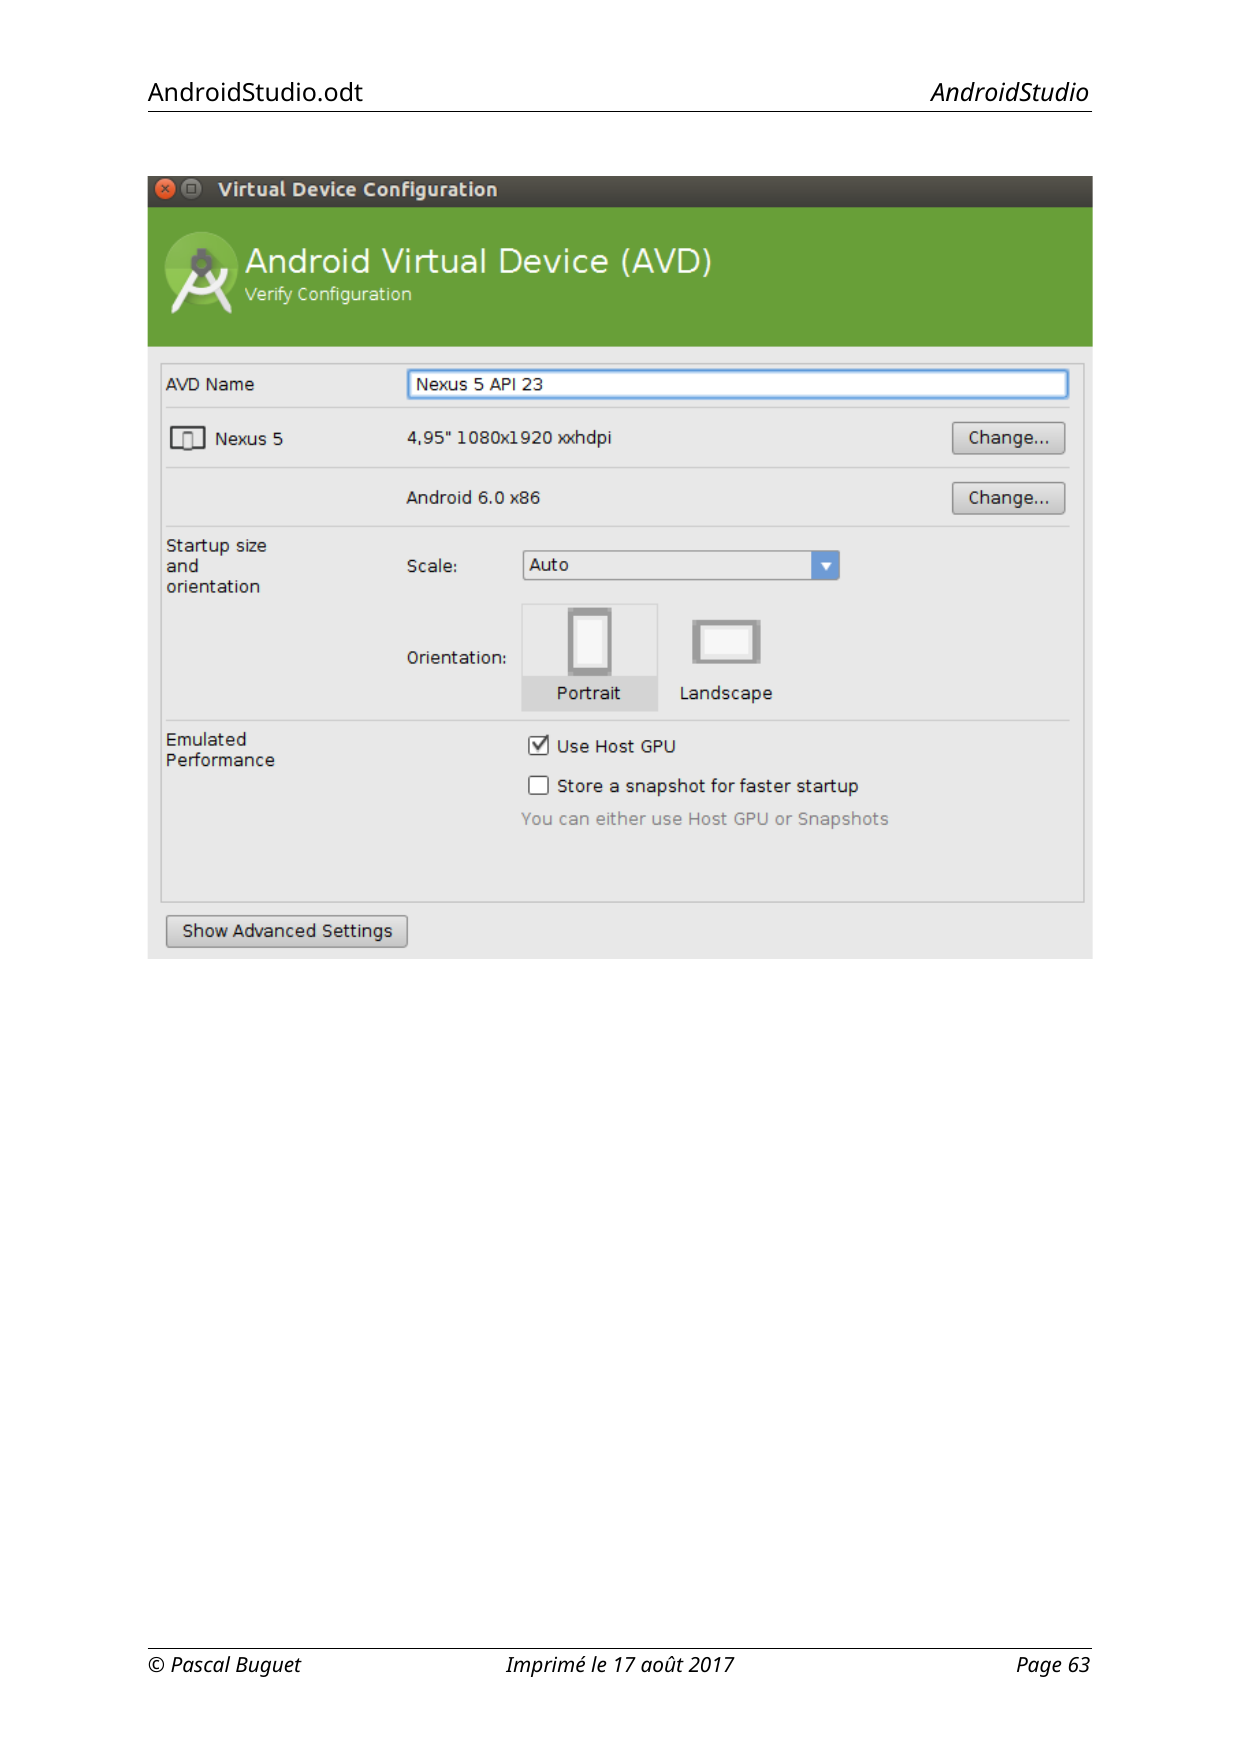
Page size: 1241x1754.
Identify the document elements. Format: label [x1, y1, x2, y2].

picture [147, 176, 1093, 959]
